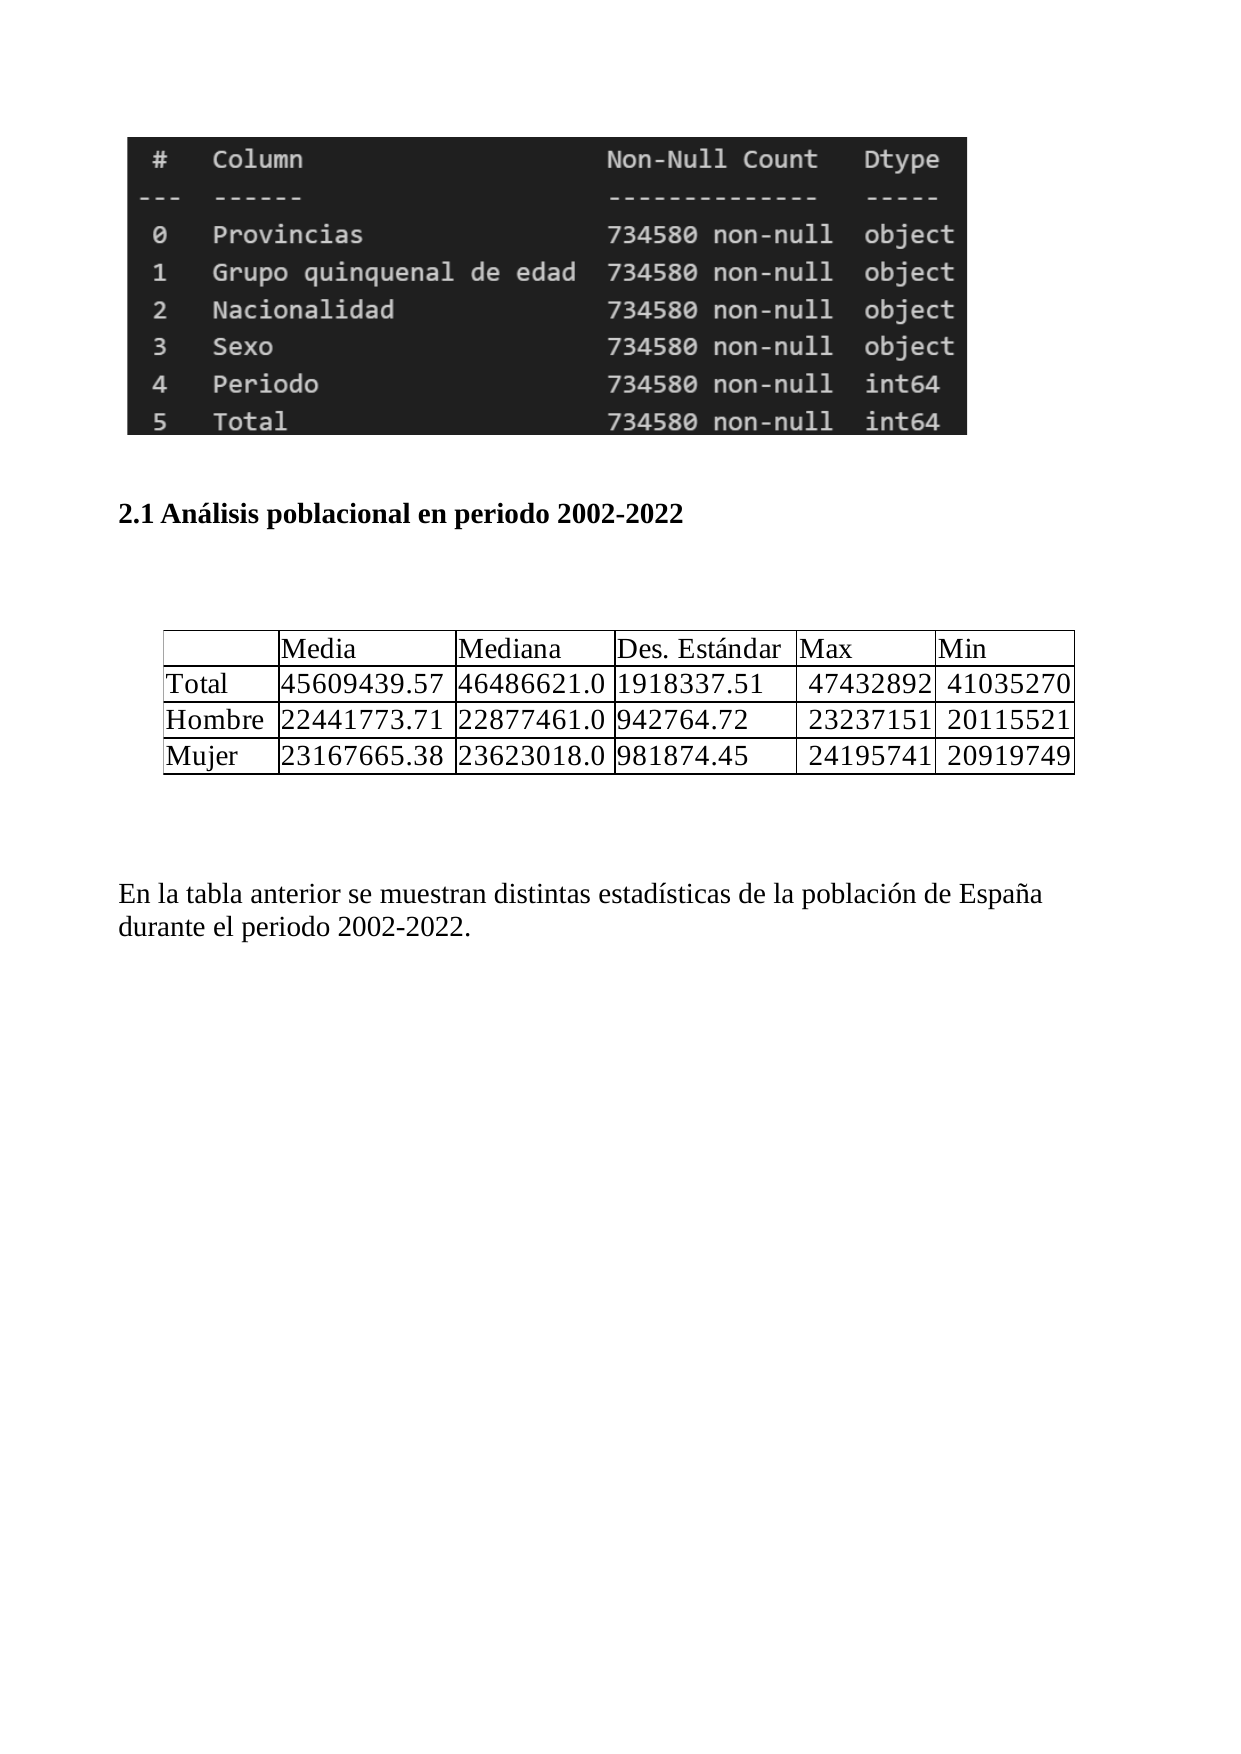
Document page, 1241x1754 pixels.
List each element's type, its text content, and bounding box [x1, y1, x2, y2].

text En la tabla anterior se muestran distintas estadísticas de la población de España durante el periodo 2002-2022. [118, 876, 1122, 943]
picture [127, 137, 968, 435]
text 2.1 Análisis poblacional en periodo 2002-2022 [118, 497, 1122, 530]
